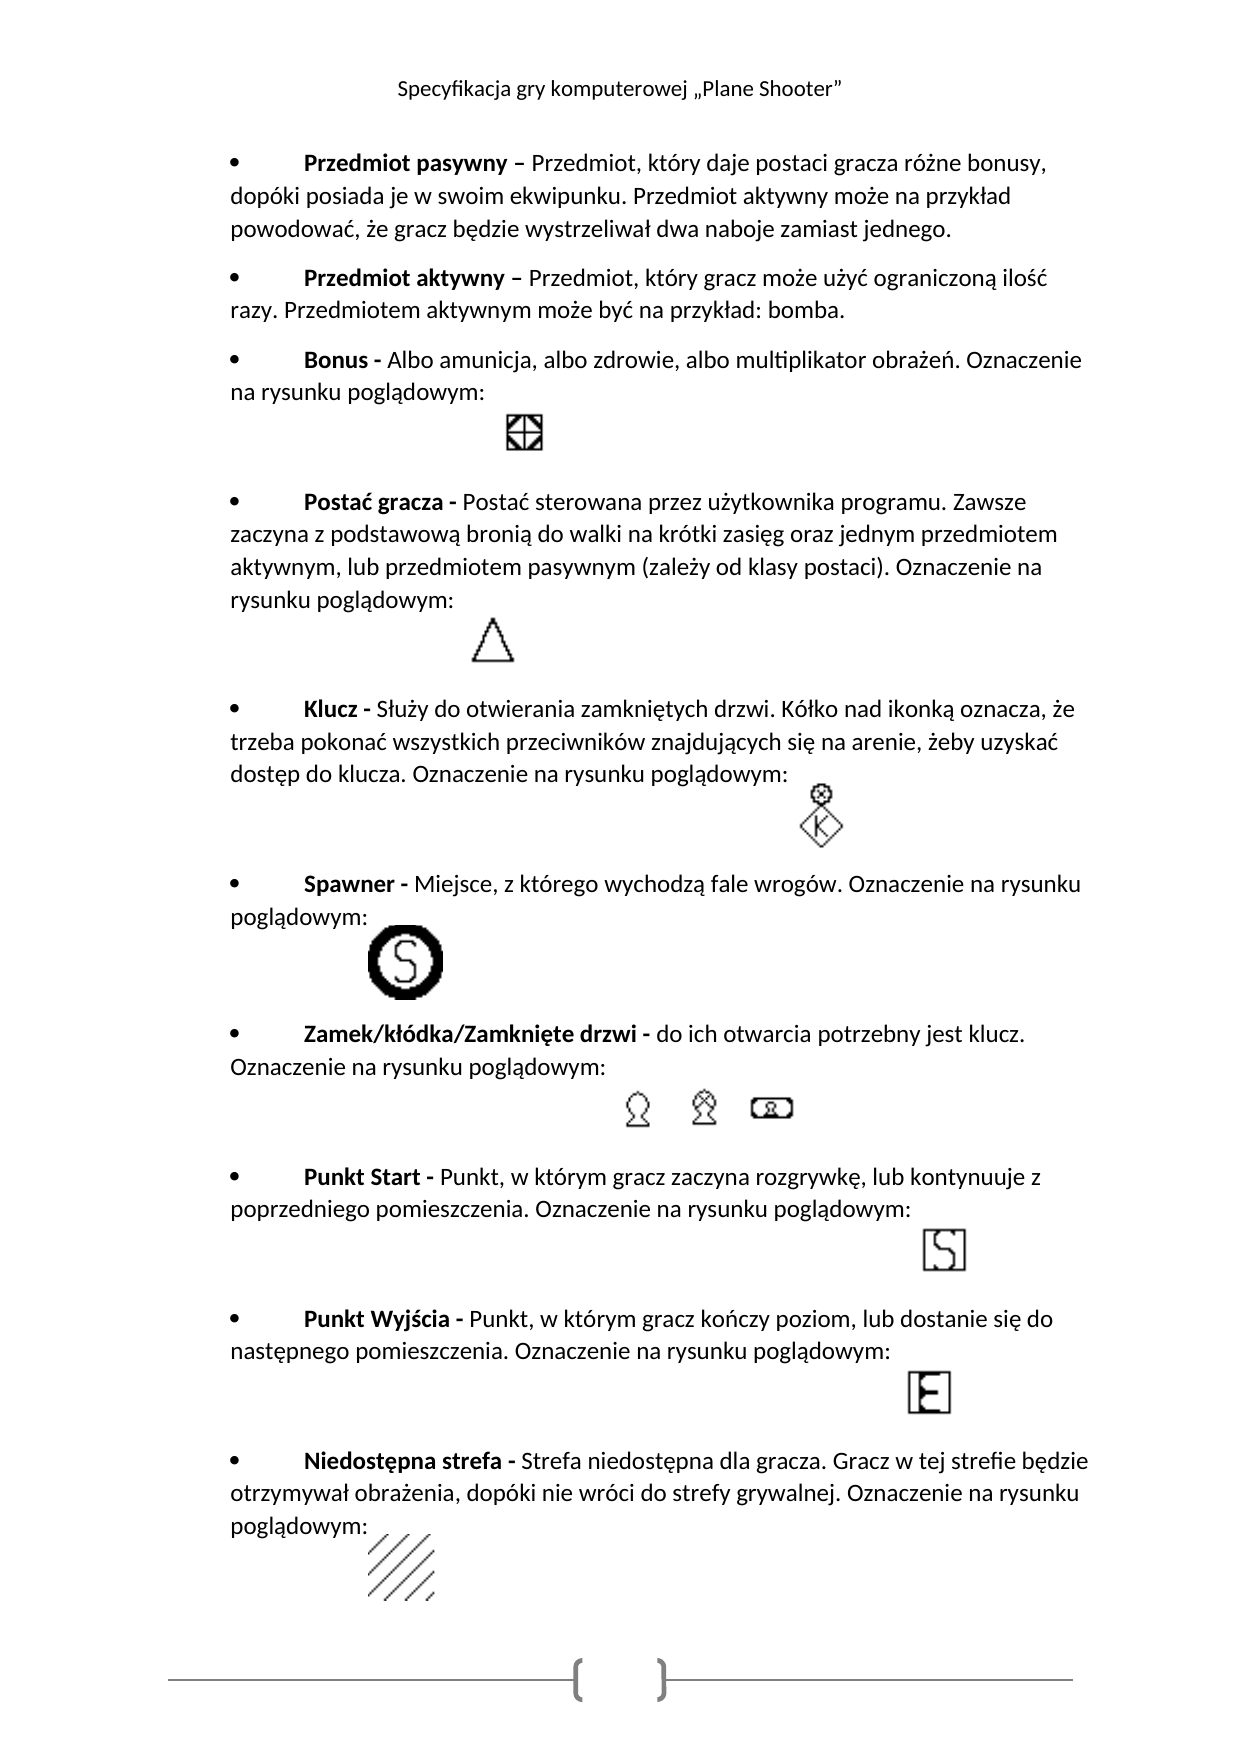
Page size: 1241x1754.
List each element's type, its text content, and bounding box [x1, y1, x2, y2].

list Przedmiot aktywny – Przedmiot, który gracz może użyć ograniczoną ilość razy. Przedmiotem aktywnym może być na przykład: bomba. [230, 262, 1093, 325]
list Zamek/kłódka/Zamknięte drzwi - do ich otwarcia potrzebny jest klucz. Oznaczenie na rysunku poglądowym: [230, 1019, 1093, 1142]
list Postać gracza - Postać sterowana przez użytkownika programu. Zawsze zaczyna z podstawową bronią do walki na krótki zasięg oraz jednym przedmiotem aktywnym, lub przedmiotem pasywnym (zależy od klasy postaci). Oznaczenie na rysunku poglądowym: [230, 486, 1093, 674]
list Punkt Wyjścia - Punkt, w którym gracz kończy poziom, lub dostanie się do następnego pomieszczenia. Oznaczenie na rysunku poglądowym: [230, 1303, 1093, 1426]
list Niedostępna strefa - Strefa niedostępna dla gracza. Gracz w tej strefie będzie otrzymywał obrażenia, dopóki nie wróci do strefy grywalnej. Oznaczenie na rysunku poglądowym: [230, 1445, 1093, 1601]
list Punkt Start - Punkt, w którym gracz zaczyna rozgrywkę, lub kontynuuje z poprzedniego pomieszczenia. Oznaczenie na rysunku poglądowym: [230, 1161, 1093, 1284]
list Przedmiot pasywny – Przedmiot, który daje postaci gracza różne bonusy, dopóki posiada je w swoim ekwipunku. Przedmiot aktywny może na przykład powodować, że gracz będzie wystrzeliwał dwa naboje zamiast jednego. [230, 148, 1093, 243]
list Klucz - Służy do otwierania zamkniętych drzwi. Kółko nad ikonką oznacza, że trzeba pokonać wszystkich przeciwników znajdujących się na arenie, żeby uzyskać dostęp do klucza. Oznaczenie na rysunku poglądowym: [230, 693, 1093, 849]
list Bonus - Albo amunicja, albo zdrowie, albo multiplikator obrażeń. Oznaczenie na rysunku poglądowym: [230, 344, 1093, 467]
list Spawner - Miejsce, z którego wychodzą fale wrogów. Oznaczenie na rysunku poglądowym: [230, 868, 1093, 1000]
